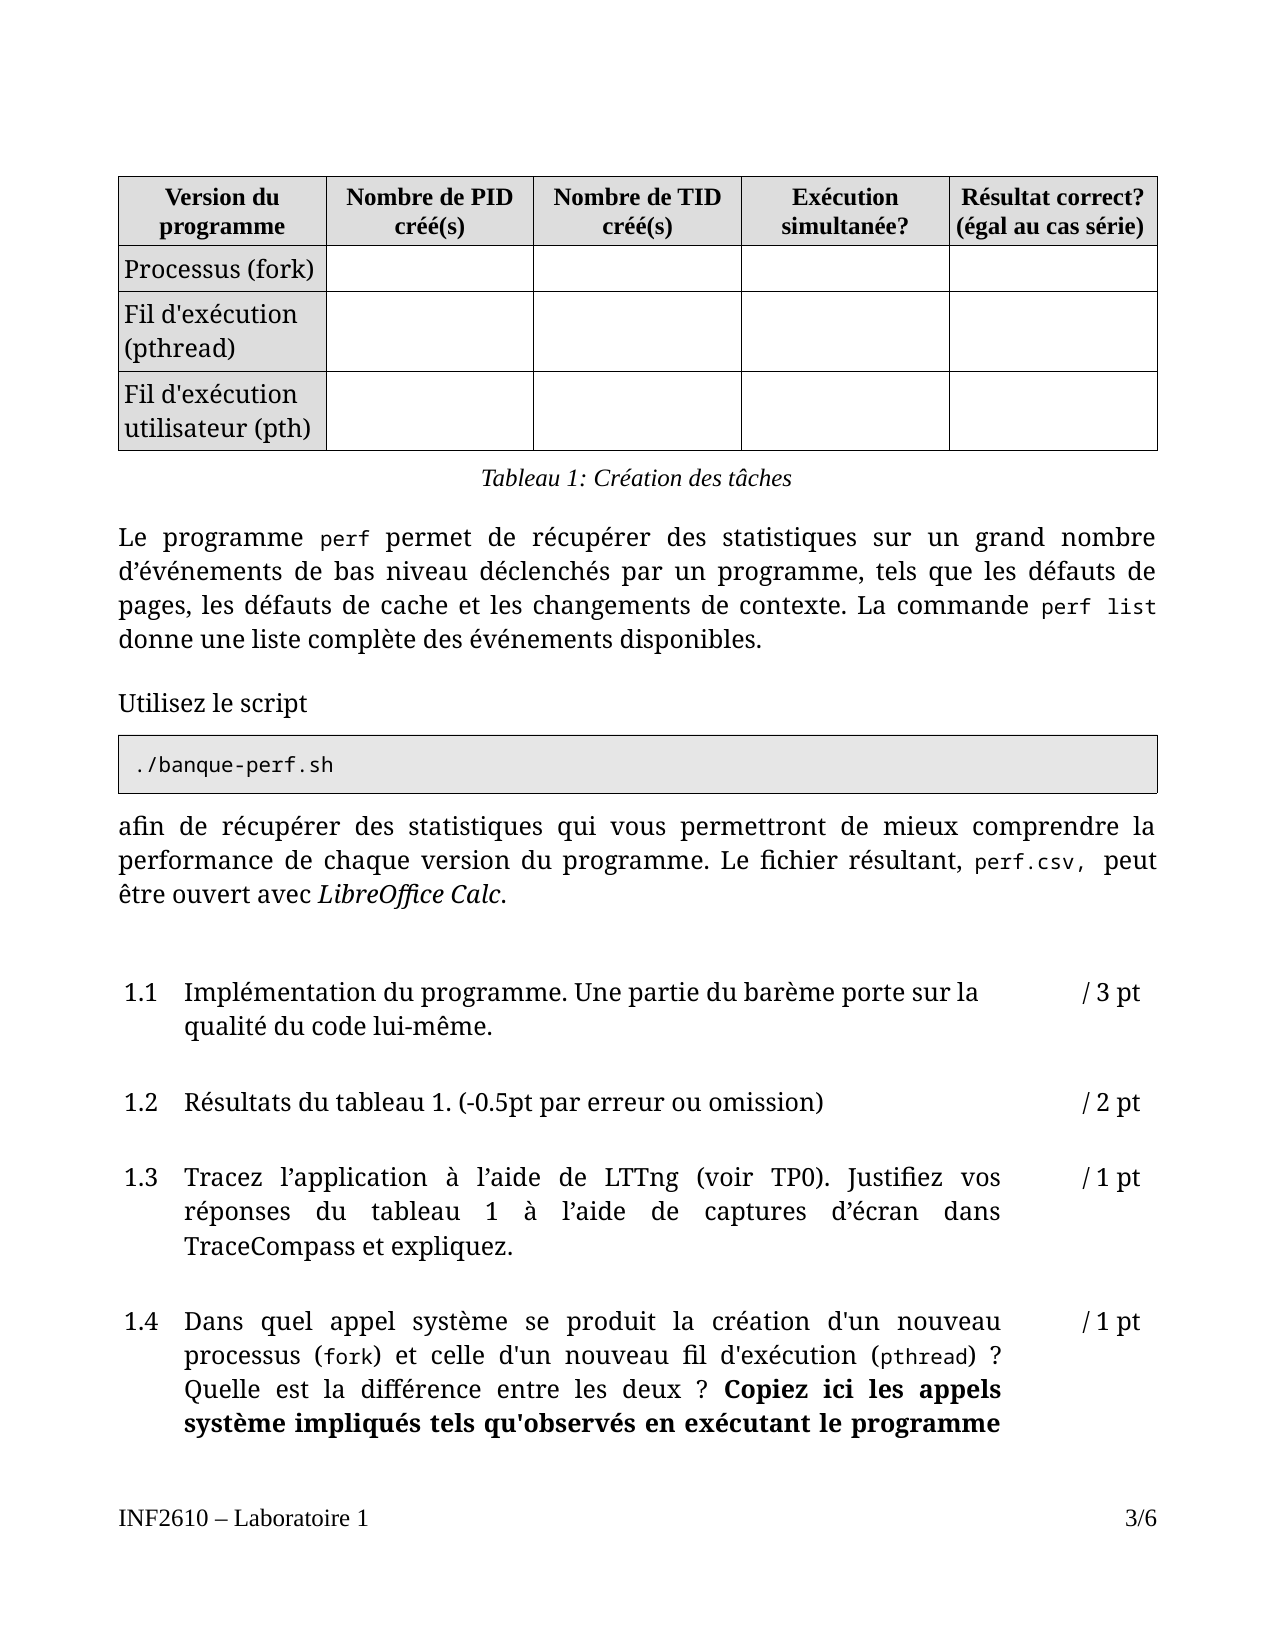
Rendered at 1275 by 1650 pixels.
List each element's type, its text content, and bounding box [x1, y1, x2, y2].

table_header Nombre de PID créé(s) [327, 177, 533, 245]
table_cell [534, 246, 741, 291]
table_cell / 2 pt [1077, 1064, 1158, 1139]
table_cell Fil d'exécution utilisateur (pth) [119, 372, 326, 450]
table_header [1008, 954, 1077, 1064]
table_header Nombre de TID créé(s) [534, 177, 741, 245]
table_cell [534, 292, 741, 371]
table_cell [534, 372, 741, 450]
table_cell [327, 246, 533, 291]
table_cell [950, 292, 1157, 371]
table_header / 3 pt [1077, 954, 1158, 1064]
table_cell [1008, 1283, 1077, 1446]
text Utilisez le script [118, 686, 1157, 719]
table_header Version du programme [119, 177, 326, 245]
table_cell Fil d'exécution (pthread) [119, 292, 326, 371]
table_cell [742, 246, 949, 291]
table_cell Processus (fork) [119, 246, 326, 291]
table_cell / 1 pt [1077, 1283, 1158, 1446]
table_cell / 1 pt [1077, 1139, 1158, 1283]
table_cell [742, 292, 949, 371]
table_header Implémentation du programme. Une partie du barème porte sur la qualité du code lui-même. [118, 954, 1007, 1064]
table_cell [1008, 1139, 1077, 1283]
table_cell [327, 292, 533, 371]
table_header Résultat correct? (égal au cas série) [950, 177, 1157, 245]
table_cell [1008, 1064, 1077, 1139]
table_cell [327, 372, 533, 450]
table_cell Tracez l’application à l’aide de LTTng (voir TP0). Justifiez vos réponses du tableau 1 à l’aide de captures d’écran dans TraceCompass et expliquez. [118, 1139, 1007, 1283]
table_cell Résultats du tableau 1. (-0.5pt par erreur ou omission) [118, 1064, 1007, 1139]
table_header Exécution simultanée? [742, 177, 949, 245]
table_cell [742, 372, 949, 450]
table_cell Dans quel appel système se produit la création d'un nouveau processus (fork) et celle d'un nouveau fil d'exécution (pthread) ? Quelle est la différence entre les deux ? Copiez ici les appels système impliqués tels qu'observés en exécutant le programme [118, 1283, 1007, 1446]
text ./banque-perf.sh [119, 736, 1157, 793]
table_cell [950, 246, 1157, 291]
text Le programme perf permet de récupérer des statistiques sur un grand nombre d’événements de bas niveau déclenchés par un programme, tels que les défauts de pages, les défauts de cache et les changements de contexte. La commande perf list donne une liste complète des événements disponibles. [118, 519, 1157, 656]
text afin de récupérer des statistiques qui vous permettront de mieux comprendre la performance de chaque version du programme. Le fichier résultant, perf.csv, peut être ouvert avec LibreOffice Calc. [118, 808, 1157, 910]
table_cell [950, 372, 1157, 450]
text Tableau 1: Création des tâches [118, 463, 1157, 492]
